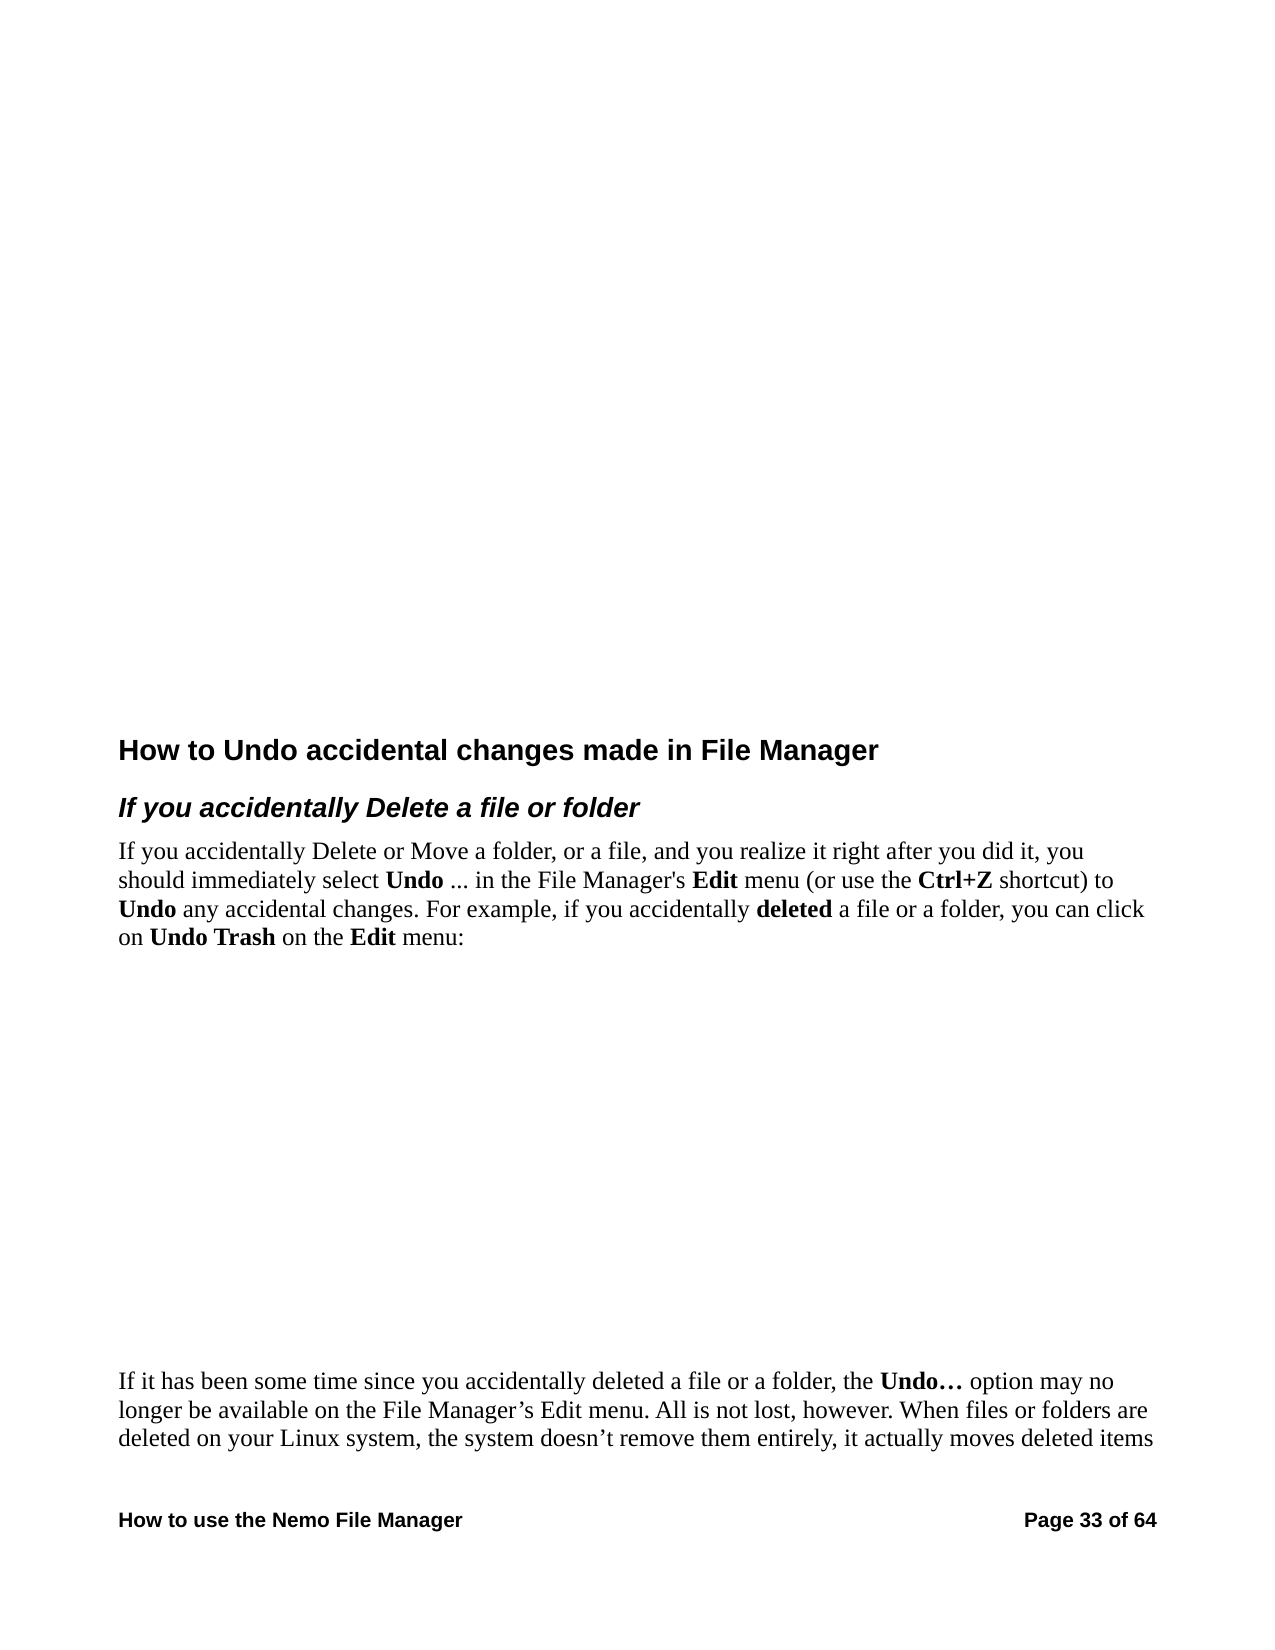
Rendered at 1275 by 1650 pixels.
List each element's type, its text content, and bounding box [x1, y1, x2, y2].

text If you accidentally Delete or Move a folder, or a file, and you realize it right after you did it, you should immediately select Undo ... in the File Manager's Edit menu (or use the Ctrl+Z shortcut) to Undo any accidental changes. For example, if you accidentally deleted a file or a folder, you can click on Undo Trash on the Edit menu: [118, 836, 1157, 951]
subtitle If you accidentally Delete a file or folder [118, 792, 1157, 824]
text If it has been some time since you accidentally deleted a file or a folder, the Undo… option may no longer be available on the File Manager’s Edit menu. All is not lost, however. When files or folders are deleted on your Linux system, the system doesn’t remove them entirely, it actually moves deleted items [118, 1366, 1157, 1452]
subtitle How to Undo accidental changes made in File Manager [118, 733, 1157, 767]
